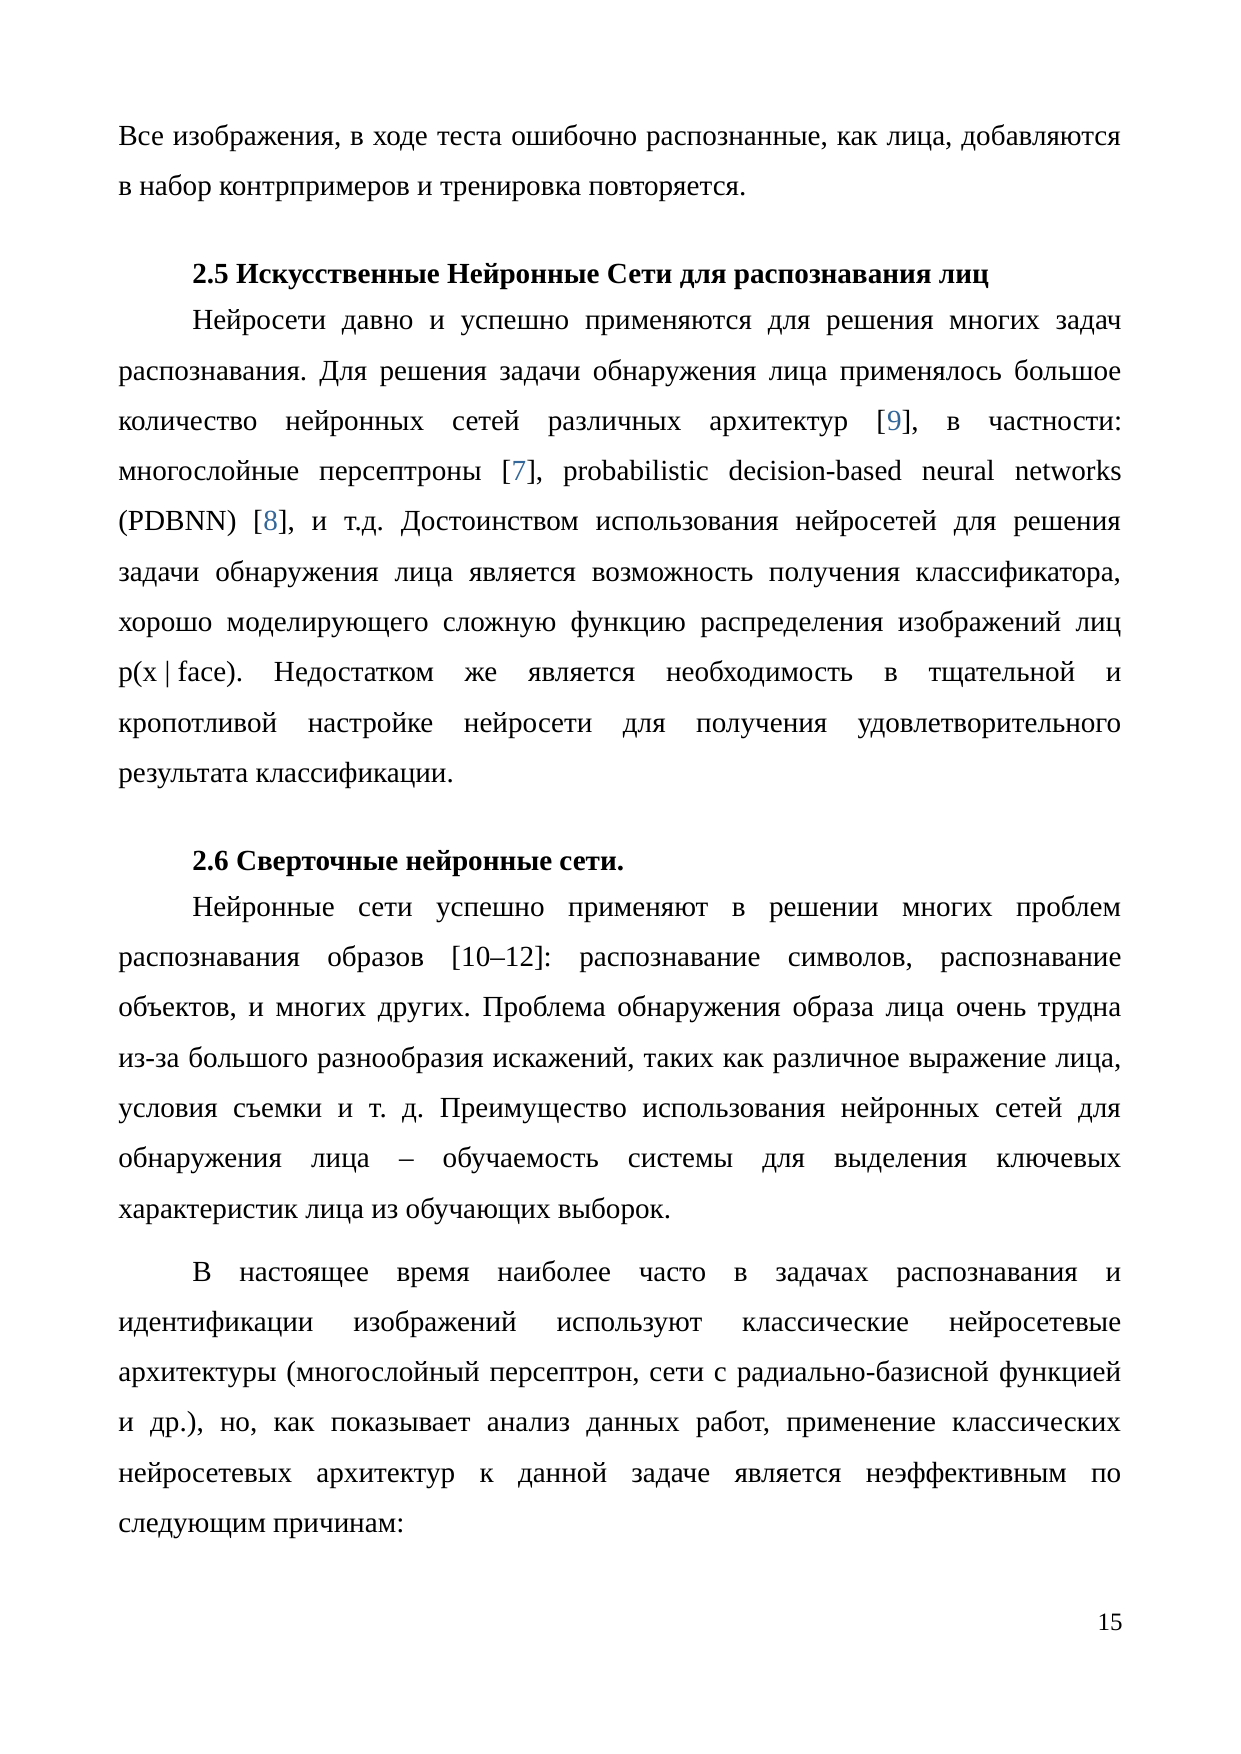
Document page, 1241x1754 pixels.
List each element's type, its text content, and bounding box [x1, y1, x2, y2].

text Все изображения, в ходе теста ошибочно распознанные, как лица, добавляются в набор контрпримеров и тренировка повторяется. [118, 118, 1122, 202]
text Нейросети давно и успешно применяются для решения многих задач распознавания. Для решения задачи обнаружения лица применялось большое количество нейронных сетей различных архитектур [9], в частности: многослойные персептроны [7], probabilistic decision-based neural networks (PDBNN) [8], и т.д. Достоинством использования нейросетей для решения задачи обнаружения лица является возможность получения классификатора, хорошо моделирующего сложную функцию распределения изображений лиц p(x | face). Недостатком же является необходимость в тщательной и кропотливой настройке нейросети для получения удовлетворительного результата классификации. [118, 302, 1122, 789]
subtitle 2.5 Искусственные Нейронные Сети для распознавания лиц [118, 256, 1122, 290]
text В настоящее время наиболее часто в задачах распознавания и идентификации изображений используют классические нейросетевые архитектуры (многослойный персептрон, сети с радиально-базисной функцией и др.), но, как показывает анализ данных работ, применение классических нейросетевых архитектур к данной задаче является неэффективным по следующим причинам: [118, 1254, 1122, 1539]
subtitle 2.6 Сверточные нейронные сети. [118, 843, 1122, 876]
text Нейронные сети успешно применяют в решении многих проблем распознавания образов [10–12]: распознавание символов, распознавание объектов, и многих других. Проблема обнаружения образа лица очень трудна из-за большого разнообразия искажений, таких как различное выражение лица, условия съемки и т. д. Преимущество использования нейронных сетей для обнаружения лица – обучаемость системы для выделения ключевых характеристик лица из обучающих выборок. [118, 889, 1122, 1224]
